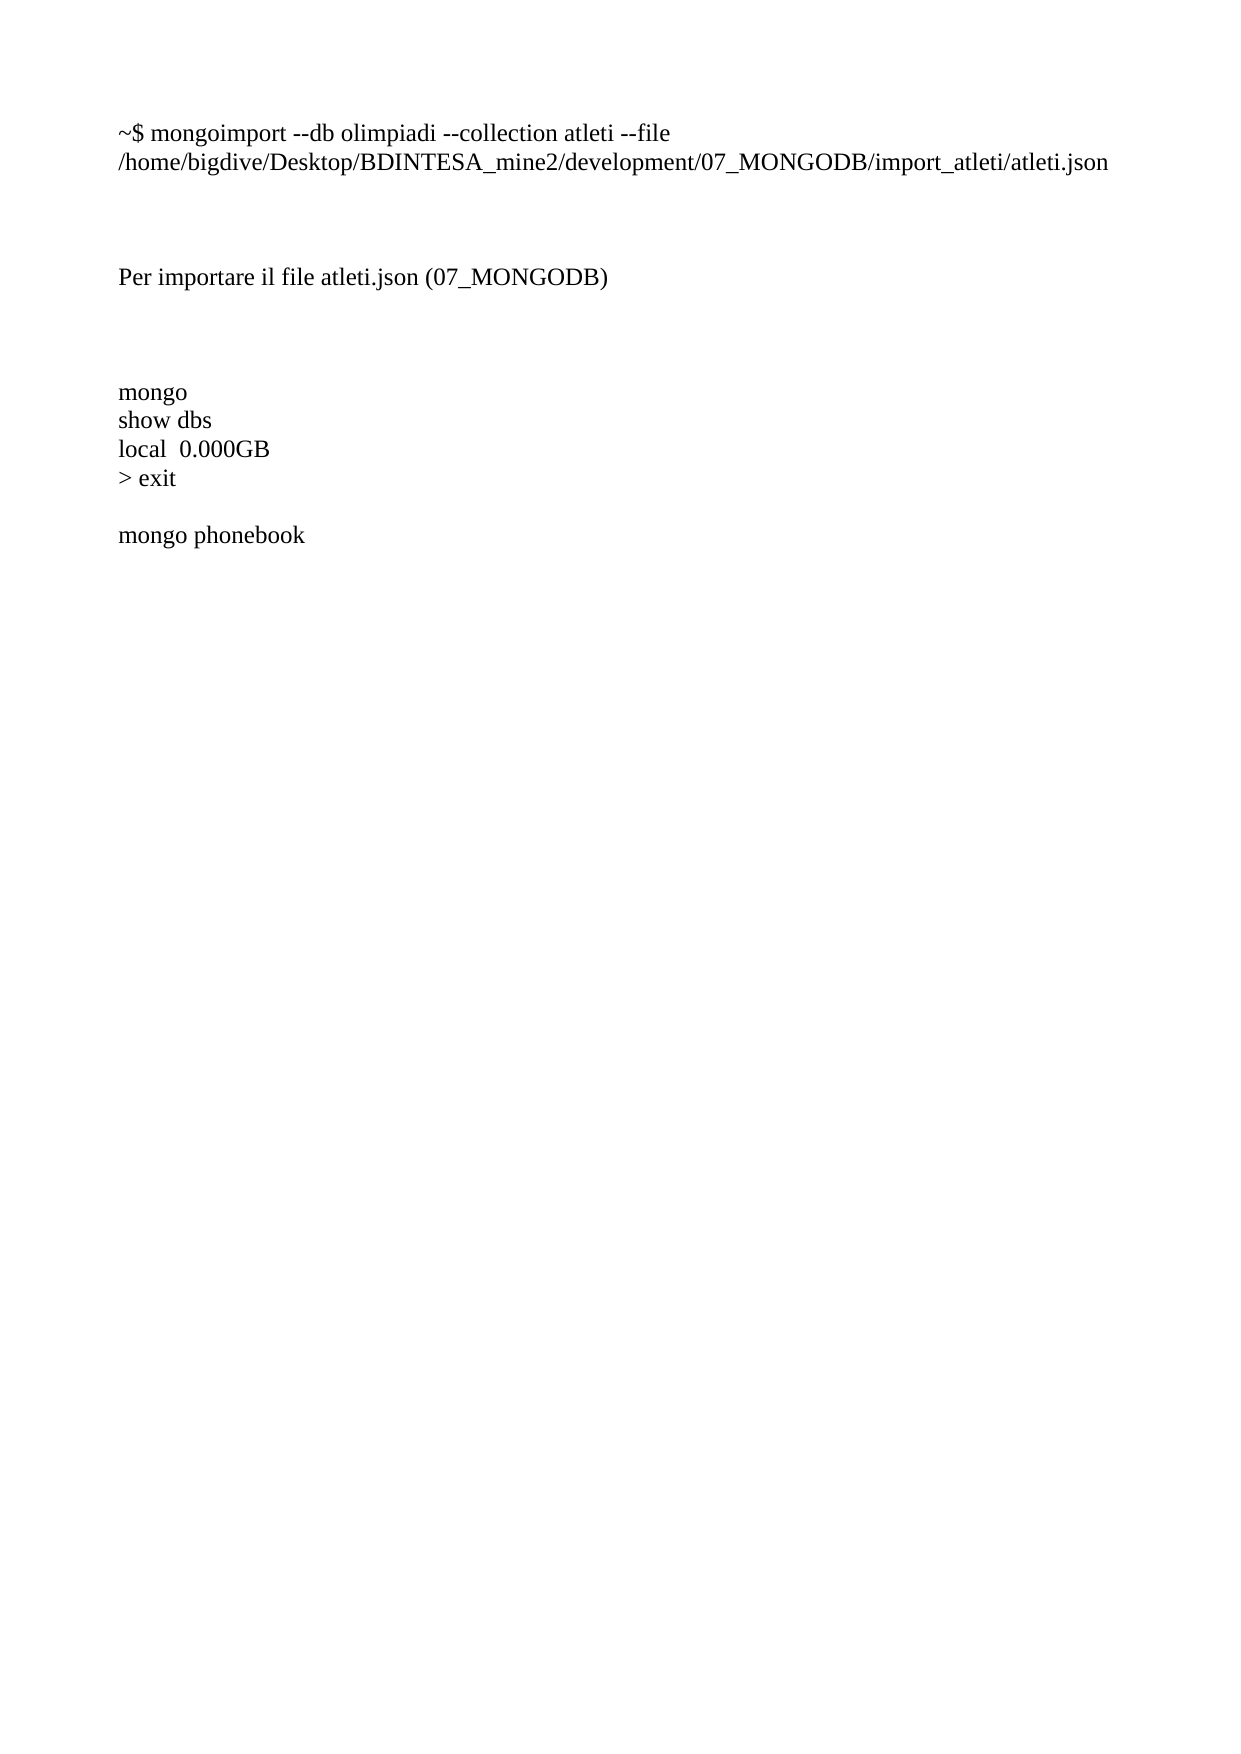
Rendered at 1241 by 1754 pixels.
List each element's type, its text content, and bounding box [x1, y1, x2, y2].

text > exit [118, 463, 1122, 492]
text mongo phonebook [118, 521, 1122, 549]
text Per importare il file atleti.json (07_MONGODB) [118, 262, 1122, 291]
text show dbs [118, 406, 1122, 434]
text local 0.000GB [118, 434, 1122, 463]
text ~$ mongoimport --db olimpiadi --collection atleti --file /home/bigdive/Desktop/BDINTESA_mine2/development/07_MONGODB/import_atleti/atleti.json [118, 118, 1122, 176]
text mongo [118, 377, 1122, 406]
